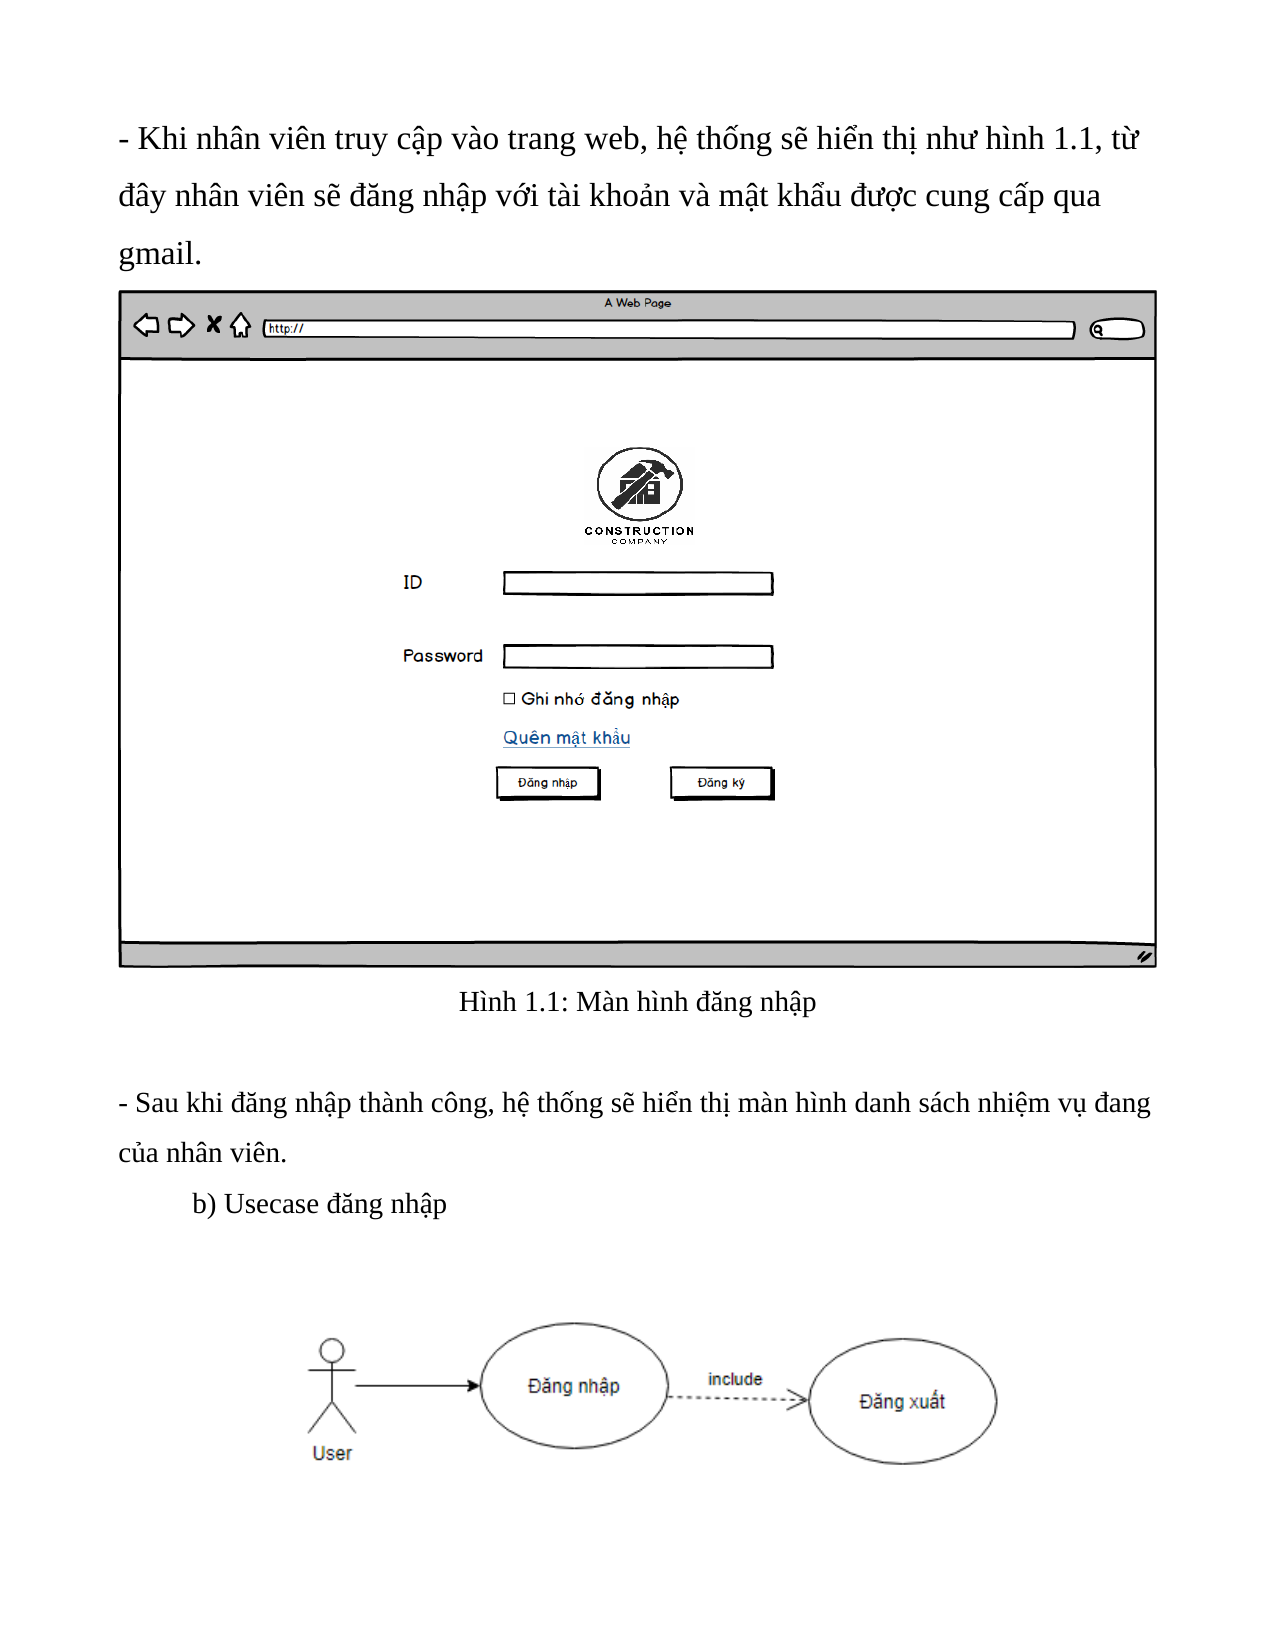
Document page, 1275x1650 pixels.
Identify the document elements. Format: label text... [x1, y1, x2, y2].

picture [118, 290, 1157, 968]
text - Khi nhân viên truy cập vào trang web, hệ thống sẽ hiển thị như hình 1.1, từ đây nhân viên sẽ đăng nhập với tài khoản và mật khẩu được cung cấp qua gmail. [118, 118, 1157, 271]
text Hình 1.1: Màn hình đăng nhập [118, 968, 1157, 1018]
text - Sau khi đăng nhập thành công, hệ thống sẽ hiển thị màn hình danh sách nhiệm vụ đang của nhân viên. [118, 1085, 1157, 1169]
text b) Usecase đăng nhập [118, 1186, 1157, 1219]
picture [258, 1262, 1042, 1515]
